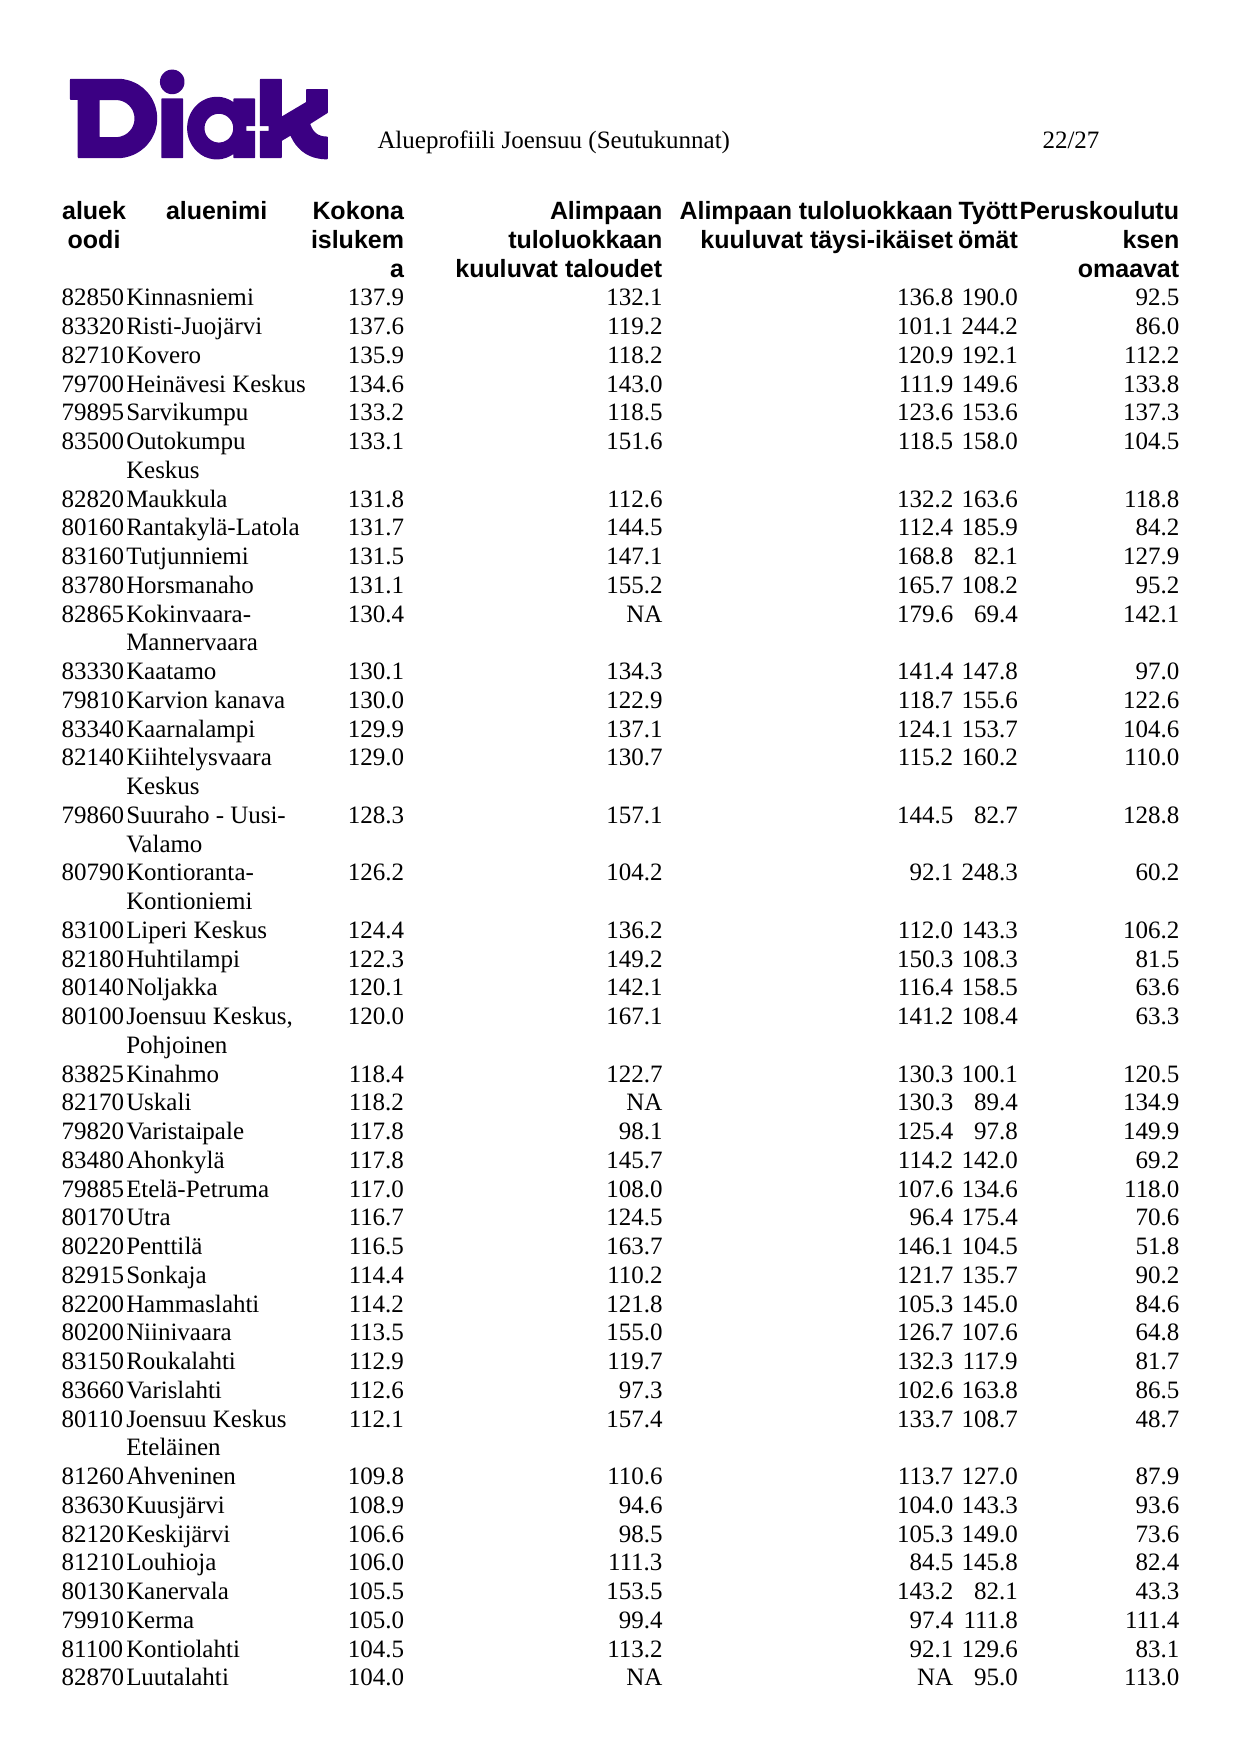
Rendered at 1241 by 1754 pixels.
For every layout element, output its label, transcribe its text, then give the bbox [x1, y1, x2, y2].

table_cell 97.3 [404, 1375, 662, 1404]
table_cell 126.2 [307, 858, 404, 915]
table_cell 126.7 [662, 1318, 953, 1346]
table_cell 120.9 [662, 340, 953, 369]
table_header aluekoodi [61, 196, 126, 282]
table_cell Kinahmo [126, 1059, 307, 1087]
table_cell 84.6 [1018, 1289, 1179, 1317]
table_cell 118.5 [404, 398, 662, 426]
table_cell 80110 [61, 1404, 126, 1461]
table_cell 137.9 [307, 283, 404, 311]
table_cell 105.3 [662, 1519, 953, 1547]
table_cell 175.4 [953, 1203, 1017, 1231]
table_cell 92.1 [662, 858, 953, 915]
table_cell 108.3 [953, 944, 1017, 972]
table_cell 131.5 [307, 541, 404, 570]
table_cell 104.5 [307, 1634, 404, 1662]
table_cell 179.6 [662, 599, 953, 656]
table_cell 110.0 [1018, 743, 1179, 800]
table_cell 80100 [61, 1001, 126, 1059]
table_cell 110.6 [404, 1461, 662, 1490]
table_cell 118.4 [307, 1059, 404, 1087]
table_cell 137.1 [404, 714, 662, 742]
table_cell 107.6 [953, 1318, 1017, 1346]
table_cell 84.5 [662, 1548, 953, 1576]
table_cell 130.3 [662, 1088, 953, 1116]
table_cell 141.2 [662, 1001, 953, 1059]
table_cell 118.8 [1018, 484, 1179, 512]
table_cell 96.4 [662, 1203, 953, 1231]
table_cell Liperi Keskus [126, 915, 307, 944]
table_cell 93.6 [1018, 1490, 1179, 1519]
table_cell 82200 [61, 1289, 126, 1317]
table_cell 150.3 [662, 944, 953, 972]
table_cell 92.1 [662, 1634, 953, 1662]
table_cell 132.2 [662, 484, 953, 512]
table_cell Outokumpu Keskus [126, 426, 307, 484]
table_header Alimpaan tuloluokkaan kuuluvat taloudet [404, 196, 662, 282]
table_cell Rantakylä-Latola [126, 513, 307, 541]
table_cell 64.8 [1018, 1318, 1179, 1346]
table_cell Louhioja [126, 1548, 307, 1576]
table_cell 80200 [61, 1318, 126, 1346]
table_cell 151.6 [404, 426, 662, 484]
table_cell 163.7 [404, 1231, 662, 1260]
table_cell 124.5 [404, 1203, 662, 1231]
table_cell 123.6 [662, 398, 953, 426]
table_cell 143.2 [662, 1576, 953, 1605]
table_cell 83.1 [1018, 1634, 1179, 1662]
table_cell 153.7 [953, 714, 1017, 742]
table_cell 122.7 [404, 1059, 662, 1087]
table_cell 122.3 [307, 944, 404, 972]
table_cell 143.3 [953, 915, 1017, 944]
table_cell Penttilä [126, 1231, 307, 1260]
table_cell 83150 [61, 1346, 126, 1375]
table_cell 112.9 [307, 1346, 404, 1375]
table_cell 104.5 [953, 1231, 1017, 1260]
table_cell 83500 [61, 426, 126, 484]
table_cell 60.2 [1018, 858, 1179, 915]
table_cell 142.1 [1018, 599, 1179, 656]
table_cell 63.6 [1018, 973, 1179, 1001]
table_cell 84.2 [1018, 513, 1179, 541]
table_cell 86.0 [1018, 311, 1179, 340]
table_cell 160.2 [953, 743, 1017, 800]
table_cell Kinnasniemi [126, 283, 307, 311]
table_cell 82180 [61, 944, 126, 972]
table_cell 108.2 [953, 570, 1017, 599]
table_cell 149.2 [404, 944, 662, 972]
table_cell 129.9 [307, 714, 404, 742]
table_cell Joensuu Keskus Eteläinen [126, 1404, 307, 1461]
table_cell Tutjunniemi [126, 541, 307, 570]
table_cell 167.1 [404, 1001, 662, 1059]
table_cell 129.0 [307, 743, 404, 800]
table_cell Etelä-Petruma [126, 1174, 307, 1202]
table_cell 136.8 [662, 283, 953, 311]
table_cell NA [404, 1088, 662, 1116]
table_cell 145.7 [404, 1145, 662, 1174]
table_cell 110.2 [404, 1260, 662, 1289]
table_cell 73.6 [1018, 1519, 1179, 1547]
table_cell 83480 [61, 1145, 126, 1174]
table_cell 79910 [61, 1605, 126, 1634]
table_cell 98.1 [404, 1116, 662, 1145]
table_cell Hammaslahti [126, 1289, 307, 1317]
table_cell 131.7 [307, 513, 404, 541]
table_cell 141.4 [662, 656, 953, 685]
table_cell 157.1 [404, 800, 662, 857]
table_cell 69.4 [953, 599, 1017, 656]
table_cell 116.5 [307, 1231, 404, 1260]
table_cell 82915 [61, 1260, 126, 1289]
table_cell 83330 [61, 656, 126, 685]
table_cell 104.2 [404, 858, 662, 915]
table_cell 104.0 [307, 1663, 404, 1691]
table_cell 83320 [61, 311, 126, 340]
table_cell 83160 [61, 541, 126, 570]
table_cell 82120 [61, 1519, 126, 1547]
table_cell 111.3 [404, 1548, 662, 1576]
table_cell 113.7 [662, 1461, 953, 1490]
table_cell 134.6 [307, 369, 404, 397]
table_cell Niinivaara [126, 1318, 307, 1346]
table_cell 121.7 [662, 1260, 953, 1289]
table_cell 149.0 [953, 1519, 1017, 1547]
table_cell 155.2 [404, 570, 662, 599]
table_cell Risti-Juojärvi [126, 311, 307, 340]
table_header Kokonaislukema [307, 196, 404, 282]
table_cell 95.0 [953, 1663, 1017, 1691]
table_cell Maukkula [126, 484, 307, 512]
table_cell Horsmanaho [126, 570, 307, 599]
table_cell 79885 [61, 1174, 126, 1202]
table_cell 133.8 [1018, 369, 1179, 397]
table_cell 82870 [61, 1663, 126, 1691]
table_cell 99.4 [404, 1605, 662, 1634]
table_cell 79810 [61, 685, 126, 714]
table_cell 81.5 [1018, 944, 1179, 972]
table_cell 142.0 [953, 1145, 1017, 1174]
table_cell 146.1 [662, 1231, 953, 1260]
table_cell Kuusjärvi [126, 1490, 307, 1519]
table_cell 158.5 [953, 973, 1017, 1001]
table_cell 80170 [61, 1203, 126, 1231]
table_cell 115.2 [662, 743, 953, 800]
table_cell 116.4 [662, 973, 953, 1001]
table_cell 111.8 [953, 1605, 1017, 1634]
table_cell 113.0 [1018, 1663, 1179, 1691]
table_cell Kiihtelysvaara Keskus [126, 743, 307, 800]
table_cell 147.1 [404, 541, 662, 570]
table_cell 112.0 [662, 915, 953, 944]
table_cell 153.6 [953, 398, 1017, 426]
table_cell 108.0 [404, 1174, 662, 1202]
table_cell 109.8 [307, 1461, 404, 1490]
table_cell 130.3 [662, 1059, 953, 1087]
table_cell 112.4 [662, 513, 953, 541]
table_cell 95.2 [1018, 570, 1179, 599]
table_cell 143.3 [953, 1490, 1017, 1519]
table_cell 106.2 [1018, 915, 1179, 944]
table_cell 165.7 [662, 570, 953, 599]
table_cell 87.9 [1018, 1461, 1179, 1490]
table_cell 133.2 [307, 398, 404, 426]
table_cell NA [404, 599, 662, 656]
table_cell 82850 [61, 283, 126, 311]
table_cell 82.1 [953, 1576, 1017, 1605]
table_cell 112.6 [307, 1375, 404, 1404]
table_cell 127.9 [1018, 541, 1179, 570]
table_cell 94.6 [404, 1490, 662, 1519]
table_cell 80160 [61, 513, 126, 541]
table_cell 118.0 [1018, 1174, 1179, 1202]
table_cell 107.6 [662, 1174, 953, 1202]
table_cell 82140 [61, 743, 126, 800]
table_cell 190.0 [953, 283, 1017, 311]
table_cell 144.5 [404, 513, 662, 541]
table_cell 86.5 [1018, 1375, 1179, 1404]
table_cell 132.1 [404, 283, 662, 311]
table_cell 134.9 [1018, 1088, 1179, 1116]
table_cell 63.3 [1018, 1001, 1179, 1059]
table_cell 128.8 [1018, 800, 1179, 857]
table_cell 89.4 [953, 1088, 1017, 1116]
table_cell 81.7 [1018, 1346, 1179, 1375]
table_cell 134.6 [953, 1174, 1017, 1202]
table_cell 112.1 [307, 1404, 404, 1461]
table_cell 82710 [61, 340, 126, 369]
table_cell Kanervala [126, 1576, 307, 1605]
table_cell 114.2 [307, 1289, 404, 1317]
table_cell 144.5 [662, 800, 953, 857]
table_cell Suuraho - Uusi-Valamo [126, 800, 307, 857]
table_cell 105.0 [307, 1605, 404, 1634]
table_cell 69.2 [1018, 1145, 1179, 1174]
table_cell Keskijärvi [126, 1519, 307, 1547]
table_cell 80130 [61, 1576, 126, 1605]
table_cell 135.7 [953, 1260, 1017, 1289]
table_header Työttömät [953, 196, 1017, 282]
table_cell 149.9 [1018, 1116, 1179, 1145]
table_cell 137.6 [307, 311, 404, 340]
table_cell 118.2 [307, 1088, 404, 1116]
table_cell 70.6 [1018, 1203, 1179, 1231]
table_cell Roukalahti [126, 1346, 307, 1375]
table_cell 108.7 [953, 1404, 1017, 1461]
table_cell 79820 [61, 1116, 126, 1145]
table_cell 104.0 [662, 1490, 953, 1519]
table_cell Noljakka [126, 973, 307, 1001]
table_cell Joensuu Keskus, Pohjoinen [126, 1001, 307, 1059]
table_cell 82820 [61, 484, 126, 512]
table_cell 131.1 [307, 570, 404, 599]
table_cell 134.3 [404, 656, 662, 685]
table_cell 82.1 [953, 541, 1017, 570]
table_cell 92.5 [1018, 283, 1179, 311]
table_cell 149.6 [953, 369, 1017, 397]
table_cell NA [662, 1663, 953, 1691]
table_cell Luutalahti [126, 1663, 307, 1691]
table_header Alimpaan tuloluokkaan kuuluvat täysi-ikäiset [662, 196, 953, 282]
table_cell 82170 [61, 1088, 126, 1116]
table_cell 51.8 [1018, 1231, 1179, 1260]
table_cell 97.0 [1018, 656, 1179, 685]
table_cell 43.3 [1018, 1576, 1179, 1605]
table_cell Kaatamo [126, 656, 307, 685]
table_cell Heinävesi Keskus [126, 369, 307, 397]
table_cell 82.4 [1018, 1548, 1179, 1576]
table_cell 120.5 [1018, 1059, 1179, 1087]
table_cell 130.1 [307, 656, 404, 685]
table_cell 83825 [61, 1059, 126, 1087]
table_cell 83630 [61, 1490, 126, 1519]
table_cell 102.6 [662, 1375, 953, 1404]
table_cell 120.1 [307, 973, 404, 1001]
table_cell 244.2 [953, 311, 1017, 340]
table_cell 145.0 [953, 1289, 1017, 1317]
table_cell 101.1 [662, 311, 953, 340]
table_cell 82865 [61, 599, 126, 656]
table_cell 132.3 [662, 1346, 953, 1375]
table_cell 80790 [61, 858, 126, 915]
table_cell 119.7 [404, 1346, 662, 1375]
table_cell 118.2 [404, 340, 662, 369]
table_cell 130.7 [404, 743, 662, 800]
table_cell 104.5 [1018, 426, 1179, 484]
table_cell 117.8 [307, 1116, 404, 1145]
table_cell 117.8 [307, 1145, 404, 1174]
table_cell 111.4 [1018, 1605, 1179, 1634]
table_cell 155.6 [953, 685, 1017, 714]
table_cell 168.8 [662, 541, 953, 570]
table_cell 133.1 [307, 426, 404, 484]
table_cell 83340 [61, 714, 126, 742]
table_cell Varistaipale [126, 1116, 307, 1145]
table_cell 114.2 [662, 1145, 953, 1174]
table_cell 135.9 [307, 340, 404, 369]
table_header aluenimi [126, 196, 307, 282]
table_cell 157.4 [404, 1404, 662, 1461]
table_cell 121.8 [404, 1289, 662, 1317]
table_cell 117.9 [953, 1346, 1017, 1375]
table_cell 122.9 [404, 685, 662, 714]
table_cell 163.8 [953, 1375, 1017, 1404]
table_cell Kaarnalampi [126, 714, 307, 742]
table_cell Kerma [126, 1605, 307, 1634]
table_cell 83780 [61, 570, 126, 599]
table_cell 145.8 [953, 1548, 1017, 1576]
table_cell 117.0 [307, 1174, 404, 1202]
table_cell 82.7 [953, 800, 1017, 857]
table_cell 111.9 [662, 369, 953, 397]
table_cell 248.3 [953, 858, 1017, 915]
table_cell 100.1 [953, 1059, 1017, 1087]
table_cell Ahonkylä [126, 1145, 307, 1174]
table_cell 79860 [61, 800, 126, 857]
table_cell Utra [126, 1203, 307, 1231]
table_cell 118.5 [662, 426, 953, 484]
table_cell 137.3 [1018, 398, 1179, 426]
table_cell 153.5 [404, 1576, 662, 1605]
table_cell 97.8 [953, 1116, 1017, 1145]
table_cell Kontioranta-Kontioniemi [126, 858, 307, 915]
table_cell 133.7 [662, 1404, 953, 1461]
table_cell 147.8 [953, 656, 1017, 685]
table_cell 90.2 [1018, 1260, 1179, 1289]
table_cell 119.2 [404, 311, 662, 340]
table_cell NA [404, 1663, 662, 1691]
table_cell 104.6 [1018, 714, 1179, 742]
table_cell 130.4 [307, 599, 404, 656]
table_cell 136.2 [404, 915, 662, 944]
table_cell 112.6 [404, 484, 662, 512]
table_cell 125.4 [662, 1116, 953, 1145]
table_cell 163.6 [953, 484, 1017, 512]
table_cell 128.3 [307, 800, 404, 857]
table_cell 142.1 [404, 973, 662, 1001]
table_cell Uskali [126, 1088, 307, 1116]
table_cell Kovero [126, 340, 307, 369]
table_cell Sarvikumpu [126, 398, 307, 426]
table_cell 185.9 [953, 513, 1017, 541]
table_cell 113.2 [404, 1634, 662, 1662]
table_cell 114.4 [307, 1260, 404, 1289]
table_cell 98.5 [404, 1519, 662, 1547]
table_cell 80220 [61, 1231, 126, 1260]
table_cell Kontiolahti [126, 1634, 307, 1662]
table_cell 106.6 [307, 1519, 404, 1547]
table_cell Sonkaja [126, 1260, 307, 1289]
table_cell 79895 [61, 398, 126, 426]
table_cell 105.3 [662, 1289, 953, 1317]
table_cell 143.0 [404, 369, 662, 397]
table_cell 97.4 [662, 1605, 953, 1634]
table_cell 48.7 [1018, 1404, 1179, 1461]
table_cell Kokinvaara-Mannervaara [126, 599, 307, 656]
table_cell 122.6 [1018, 685, 1179, 714]
table_cell 116.7 [307, 1203, 404, 1231]
table_cell 120.0 [307, 1001, 404, 1059]
table_cell Varislahti [126, 1375, 307, 1404]
table_cell 83660 [61, 1375, 126, 1404]
table_cell 113.5 [307, 1318, 404, 1346]
table_cell 106.0 [307, 1548, 404, 1576]
table_cell 129.6 [953, 1634, 1017, 1662]
table_cell Huhtilampi [126, 944, 307, 972]
table_cell 155.0 [404, 1318, 662, 1346]
table_cell 81210 [61, 1548, 126, 1576]
table_cell 118.7 [662, 685, 953, 714]
table_cell 83100 [61, 915, 126, 944]
table_cell 105.5 [307, 1576, 404, 1605]
table_cell 108.9 [307, 1490, 404, 1519]
table_cell 81100 [61, 1634, 126, 1662]
table_cell 130.0 [307, 685, 404, 714]
table_cell 108.4 [953, 1001, 1017, 1059]
table_cell 192.1 [953, 340, 1017, 369]
table_cell 81260 [61, 1461, 126, 1490]
table_cell 124.1 [662, 714, 953, 742]
table_cell 158.0 [953, 426, 1017, 484]
table_cell 79700 [61, 369, 126, 397]
table_cell 112.2 [1018, 340, 1179, 369]
table_cell Ahveninen [126, 1461, 307, 1490]
table_header Peruskoulutuksen omaavat [1018, 196, 1179, 282]
table_cell 80140 [61, 973, 126, 1001]
table_cell 131.8 [307, 484, 404, 512]
table_cell Karvion kanava [126, 685, 307, 714]
table_cell 127.0 [953, 1461, 1017, 1490]
table_cell 124.4 [307, 915, 404, 944]
